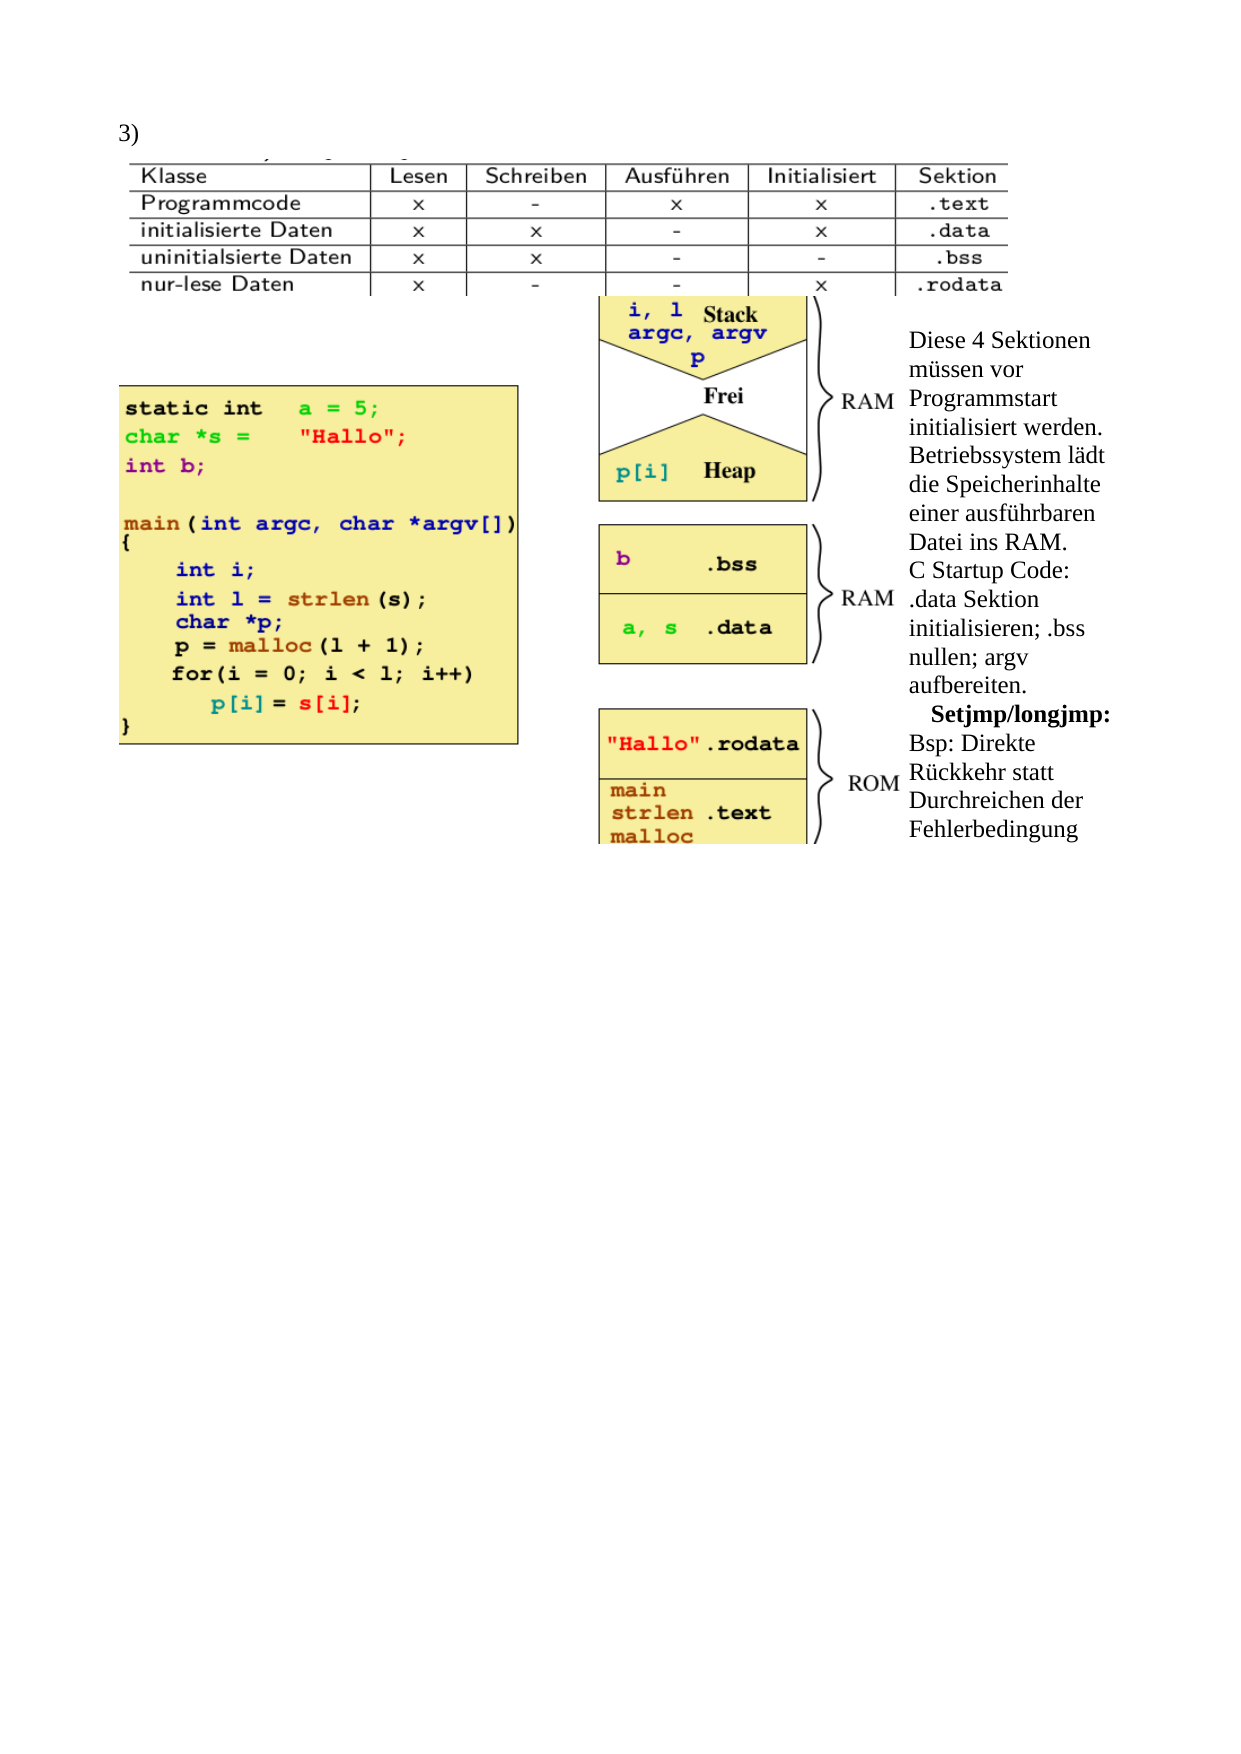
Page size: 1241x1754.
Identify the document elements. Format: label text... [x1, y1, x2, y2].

picture [119, 159, 1008, 844]
text Diese 4 Sektionen müssen vor Programmstart initialisiert werden. Betriebssystem lädt die Speicherinhalte einer ausführbaren Datei ins RAM. [118, 147, 1122, 556]
text C Startup Code: .data Sektion initialisieren; .bss nullen; argv aufbereiten. Setjmp/longjmp: Bsp: Direkte Rückkehr statt Durchreichen der Fehlerbedingung [118, 556, 1122, 872]
text 3) [118, 118, 1122, 147]
